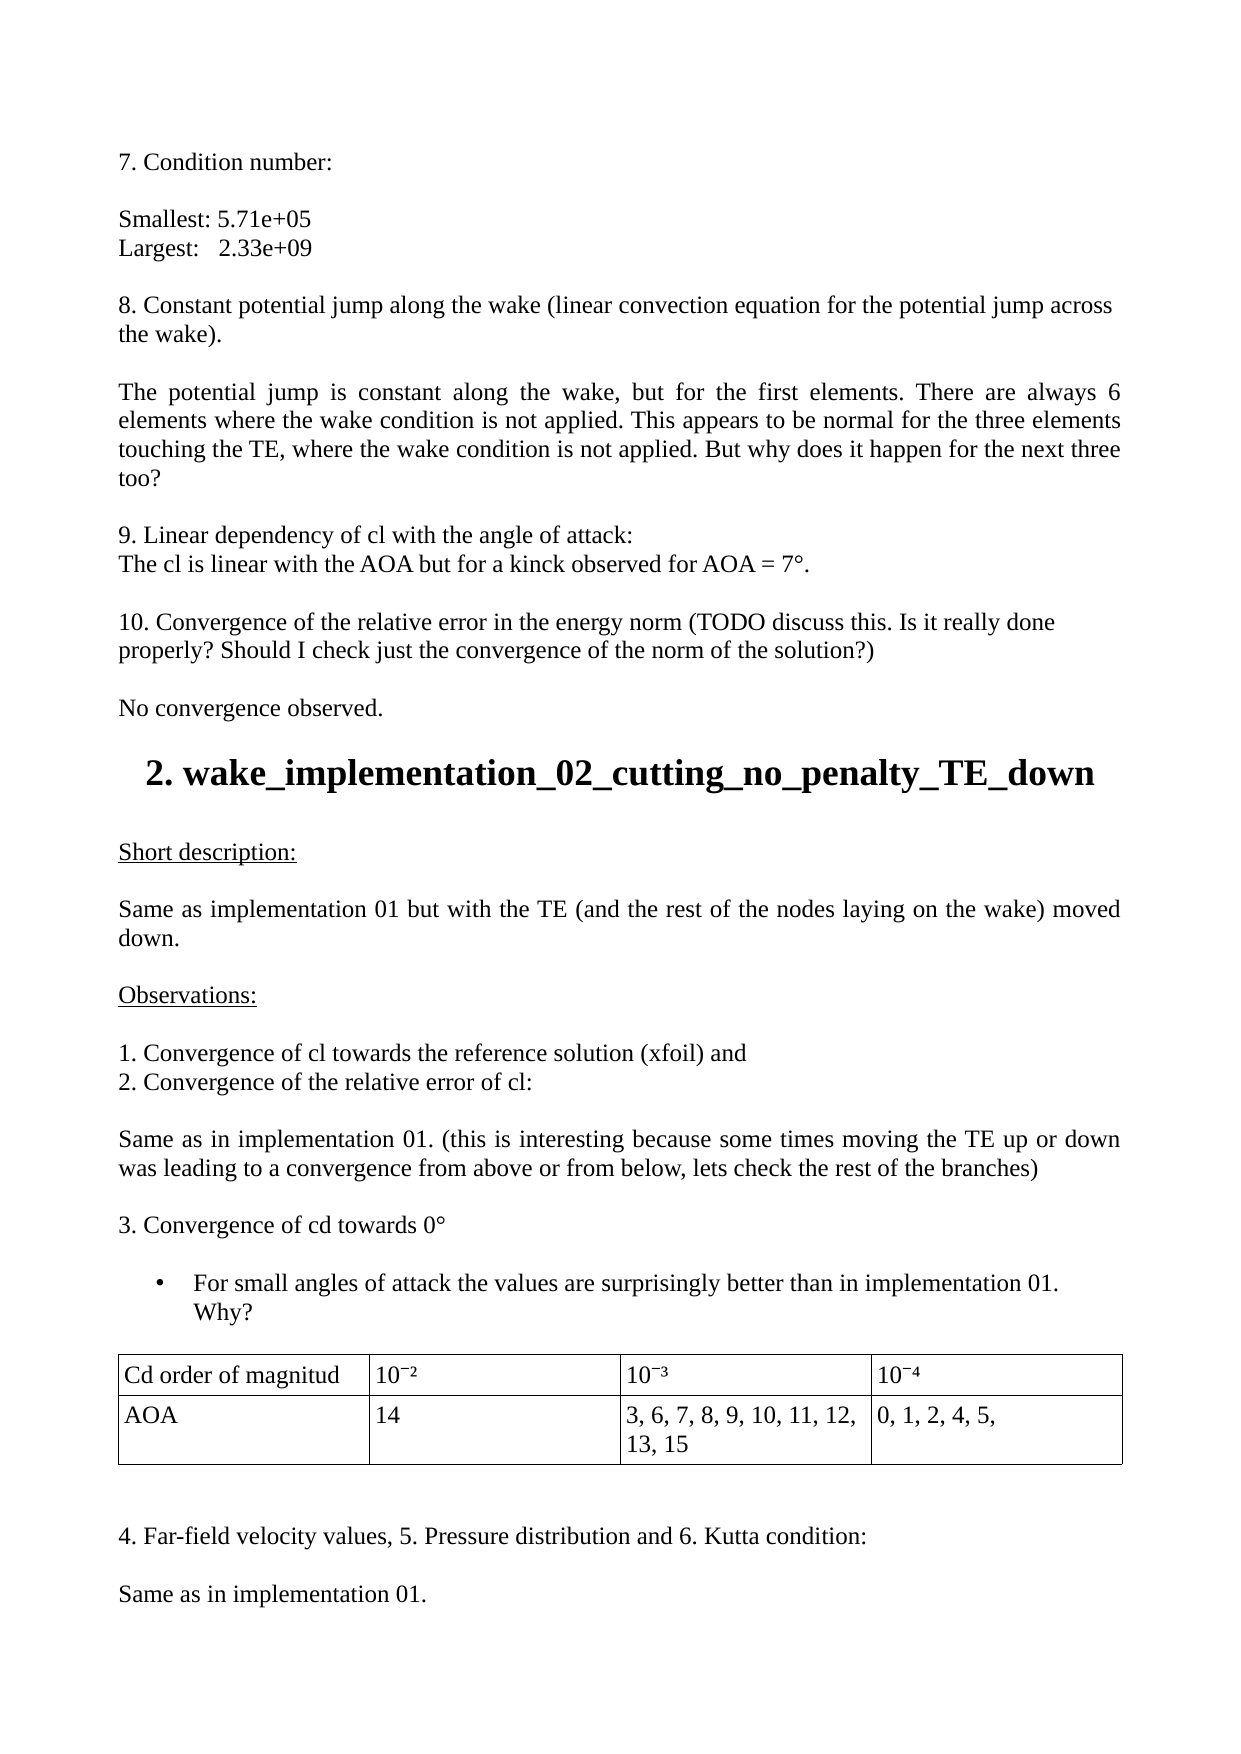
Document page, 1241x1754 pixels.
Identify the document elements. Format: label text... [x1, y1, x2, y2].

text No convergence observed. [118, 693, 1122, 722]
text Largest: 2.33e+09 [118, 233, 1122, 262]
list For small angles of attack the values are surprisingly better than in implementation 01. Why? [156, 1268, 1122, 1326]
table_header 10⁻⁴ [872, 1355, 1122, 1395]
table_header 10⁻³ [621, 1355, 871, 1395]
text 9. Linear dependency of cl with the angle of attack: [118, 521, 1122, 549]
text 10. Convergence of the relative error in the energy norm (TODO discuss this. Is it really done properly? Should I check just the convergence of the norm of the solution?) [118, 607, 1122, 664]
text 7. Condition number: [118, 147, 1122, 176]
text Observations: [118, 981, 1122, 1009]
table_cell 0, 1, 2, 4, 5, [872, 1396, 1122, 1464]
text 2. wake_implementation_02_cutting_no_penalty_TE_down [118, 751, 1122, 794]
text 4. Far-field velocity values, 5. Pressure distribution and 6. Kutta condition: [118, 1521, 1122, 1550]
text 1. Convergence of cl towards the reference solution (xfoil) and [118, 1038, 1122, 1067]
text 8. Constant potential jump along the wake (linear convection equation for the potential jump across the wake). [118, 291, 1122, 348]
text 2. Convergence of the relative error of cl: [118, 1067, 1122, 1096]
table_cell 3, 6, 7, 8, 9, 10, 11, 12, 13, 15 [621, 1396, 871, 1464]
text Same as implementation 01 but with the TE (and the rest of the nodes laying on the wake) moved down. [118, 894, 1122, 952]
text Smallest: 5.71e+05 [118, 204, 1122, 233]
text Short description: [118, 837, 1122, 866]
text Same as in implementation 01. [118, 1579, 1122, 1608]
table_cell 14 [370, 1396, 620, 1464]
text The potential jump is constant along the wake, but for the first elements. There are always 6 elements where the wake condition is not applied. This appears to be normal for the three elements touching the TE, where the wake condition is not applied. But why does it happen for the next three too? [118, 377, 1122, 492]
table_cell AOA [119, 1396, 369, 1464]
text The cl is linear with the AOA but for a kinck observed for AOA = 7°. [118, 549, 1122, 578]
table_header Cd order of magnitud [119, 1355, 369, 1395]
table_header 10⁻² [370, 1355, 620, 1395]
text 3. Convergence of cd towards 0° [118, 1211, 1122, 1239]
text Same as in implementation 01. (this is interesting because some times moving the TE up or down was leading to a convergence from above or from below, lets check the rest of the branches) [118, 1124, 1122, 1182]
